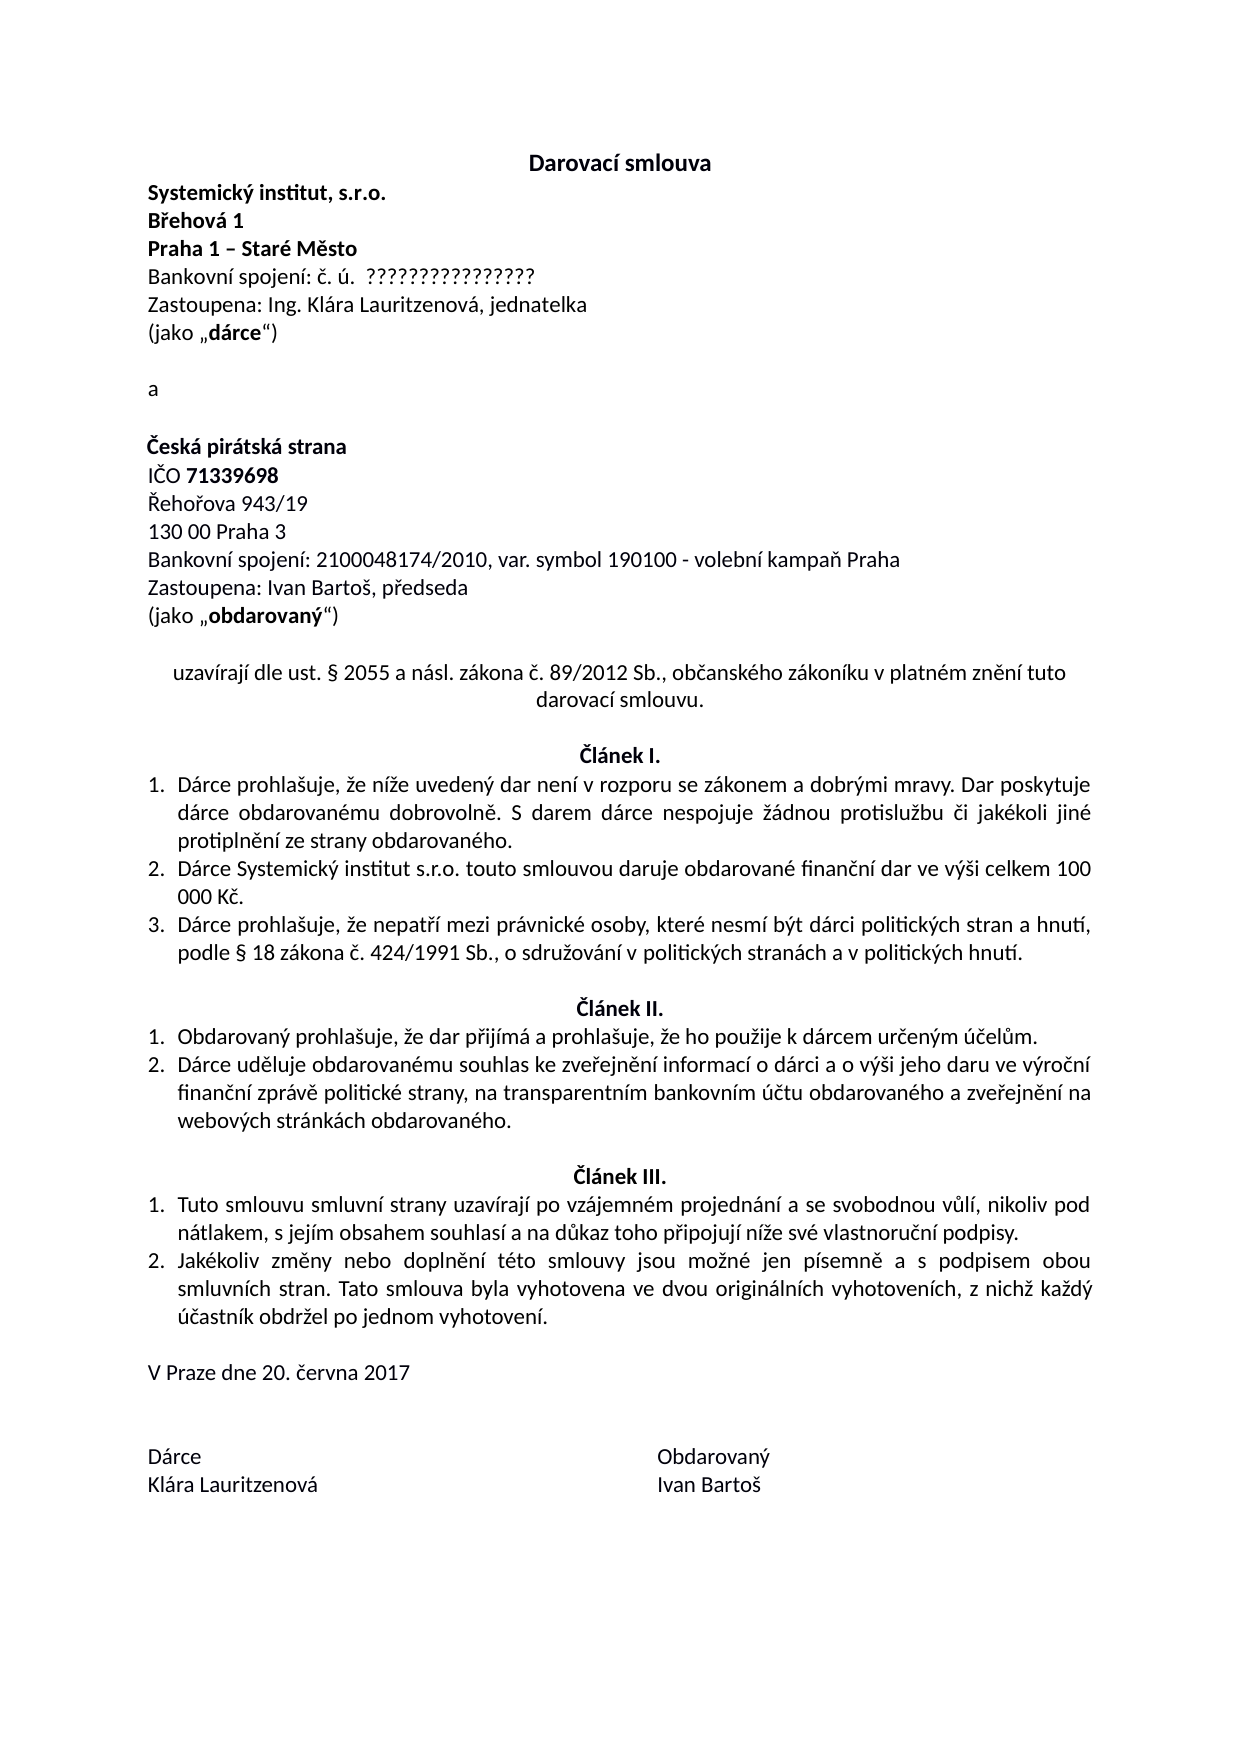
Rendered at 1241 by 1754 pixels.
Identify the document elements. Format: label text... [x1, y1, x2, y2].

text Systemický institut, s.r.o. [148, 178, 1093, 206]
text Článek II. [148, 994, 1093, 1022]
text 130 00 Praha 3 [148, 517, 1093, 546]
text Praha 1 – Staré Město [148, 234, 1093, 262]
text Bankovní spojení: 2100048174/2010, var. symbol 190100 - volební kampaň Praha [148, 546, 1093, 573]
text Klára Lauritzenová [148, 1470, 583, 1498]
text (jako „obdarovaný“) [148, 602, 1093, 629]
table_header [388, 430, 396, 461]
list Dárce prohlašuje, že nepatří mezi právnické osoby, které nesmí být dárci politických stran a hnutí, podle § 18 zákona č. 424/1991 Sb., o sdružování v politických stranách a v politických hnutí. [148, 910, 1093, 966]
text Obdarovaný [657, 1442, 1093, 1470]
text Ivan Bartoš [657, 1470, 1093, 1498]
text V Praze dne 20. června 2017 [148, 1358, 1093, 1386]
text Dárce [148, 1442, 583, 1470]
text Zastoupena: Ing. Klára Lauritzenová, jednatelka [148, 290, 1093, 318]
text Zastoupena: Ivan Bartoš, předseda [148, 573, 1093, 602]
text (jako „dárce“) [148, 318, 1093, 346]
list Tuto smlouvu smluvní strany uzavírají po vzájemném projednání a se svobodnou vůlí, nikoliv pod nátlakem, s jejím obsahem souhlasí a na důkaz toho připojují níže své vlastnoruční podpisy. [148, 1190, 1093, 1246]
list Dárce uděluje obdarovanému souhlas ke zveřejnění informací o dárci a o výši jeho daru ve výroční finanční zprávě politické strany, na transparentním bankovním účtu obdarovaného a zveřejnění na webových stránkách obdarovaného. [148, 1050, 1093, 1134]
text Řehořova 943/19 [148, 489, 1093, 517]
text Článek I. [148, 742, 1093, 770]
list Obdarovaný prohlašuje, že dar přijímá a prohlašuje, že ho použije k dárcem určeným účelům. [148, 1022, 1093, 1050]
list Jakékoliv změny nebo doplnění této smlouvy jsou možné jen písemně a s podpisem obou smluvních stran. Tato smlouva byla vyhotovena ve dvou originálních vyhotoveních, z nichž každý účastník obdržel po jednom vyhotovení. [148, 1246, 1093, 1330]
table_header Česká pirátská strana [145, 430, 388, 461]
list Dárce Systemický institut s.r.o. touto smlouvou daruje obdarované finanční dar ve výši celkem 100 000 Kč. [148, 854, 1093, 910]
text uzavírají dle ust. § 2055 a násl. zákona č. 89/2012 Sb., občanského zákoníku v platném znění tuto darovací smlouvu. [148, 658, 1093, 714]
text Darovací smlouva [148, 148, 1093, 178]
text Bankovní spojení: č. ú. ???????????????? [148, 262, 1093, 290]
text IČO 71339698 [148, 461, 1093, 489]
text a [148, 374, 1093, 402]
text Břehová 1 [148, 206, 1093, 234]
list Dárce prohlašuje, že níže uvedený dar není v rozporu se zákonem a dobrými mravy. Dar poskytuje dárce obdarovanému dobrovolně. S darem dárce nespojuje žádnou protislužbu či jakékoli jiné protiplnění ze strany obdarovaného. [148, 770, 1093, 854]
text Článek III. [148, 1162, 1093, 1190]
